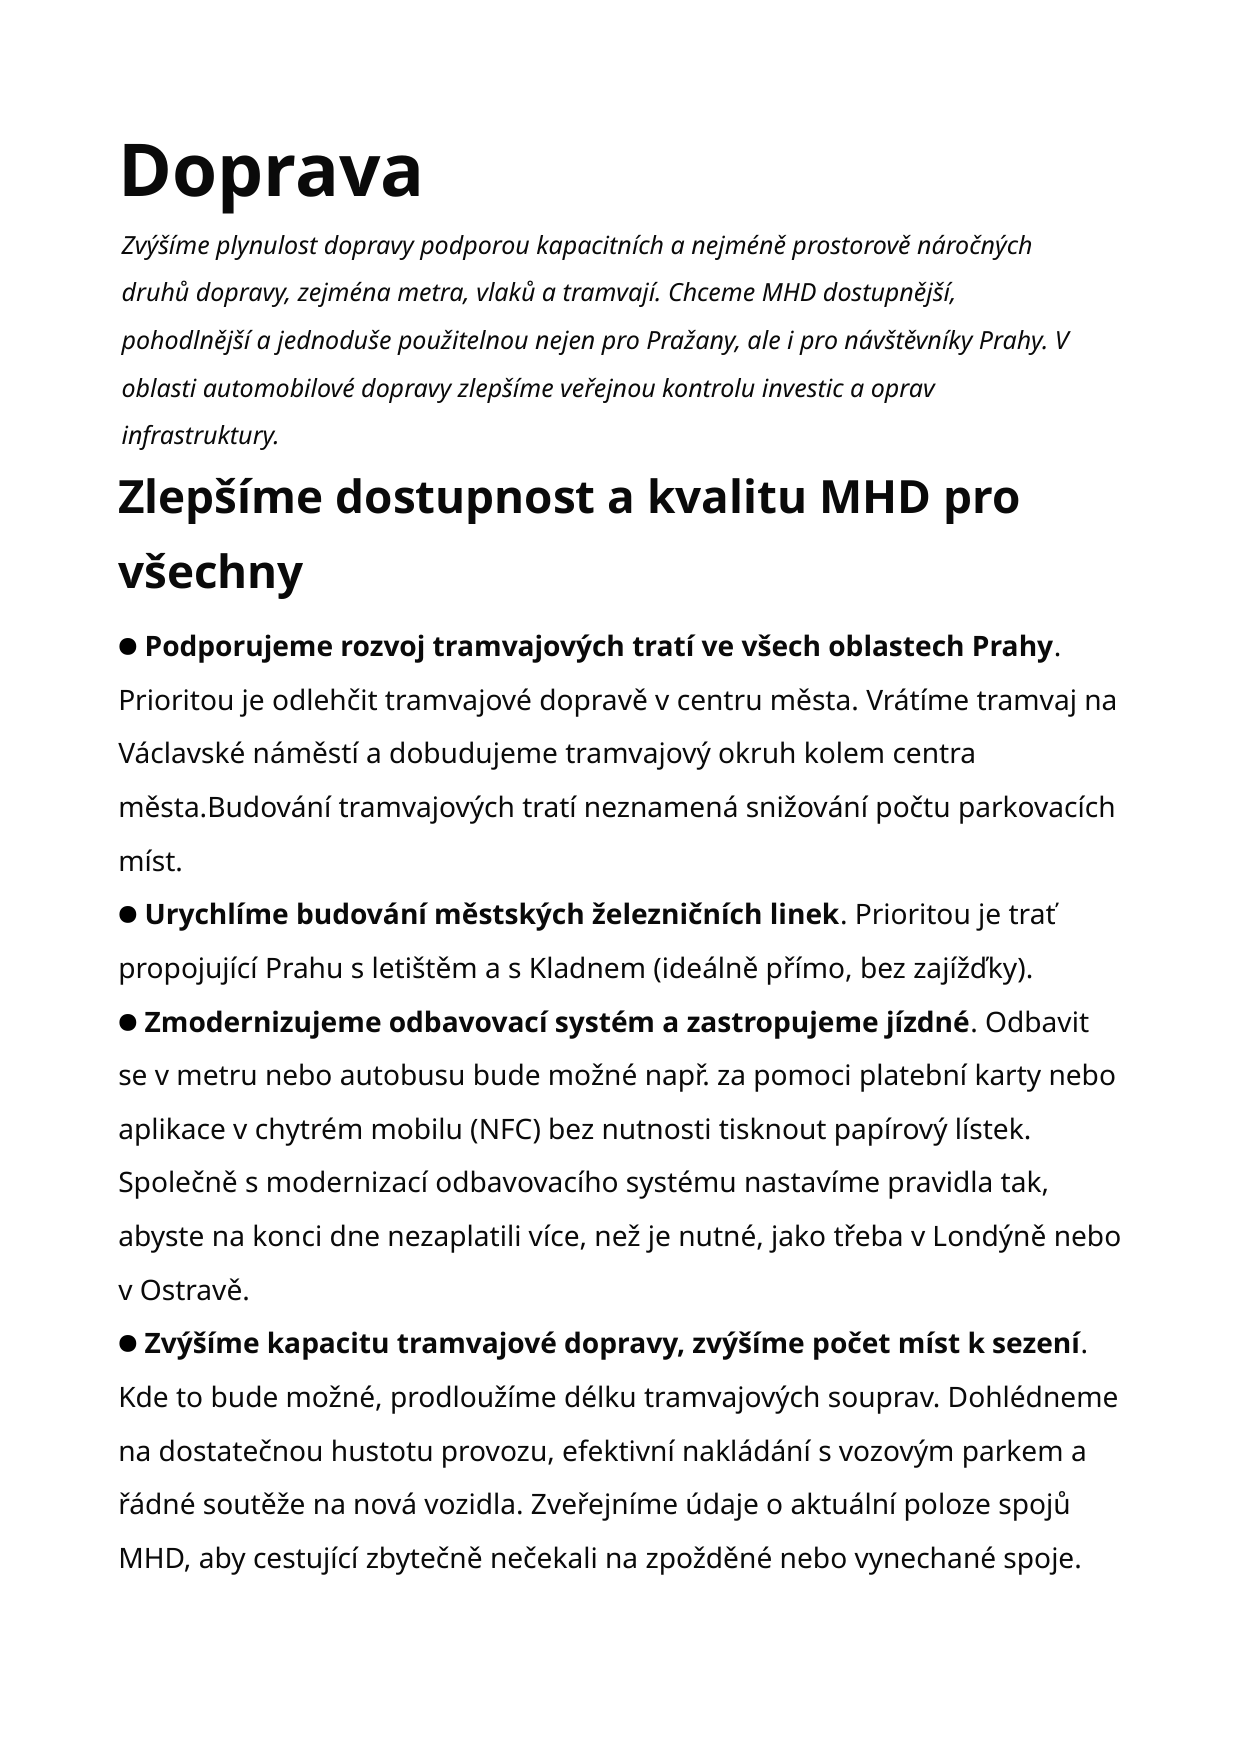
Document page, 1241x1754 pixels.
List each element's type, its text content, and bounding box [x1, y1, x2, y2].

subtitle Doprava [118, 118, 1237, 217]
list Zvýšíme kapacitu tramvajové dopravy, zvýšíme počet míst k sezení. Kde to bude možné, prodloužíme délku tramvajových souprav. Dohlédneme na dostatečnou hustotu provozu, efektivní nakládání s vozovým parkem a řádné soutěže na nová vozidla. Zveřejníme údaje o aktuální poloze spojů MHD, aby cestující zbytečně nečekali na zpožděné nebo vynechané spoje. [118, 1324, 1122, 1577]
list Zmodernizujeme odbavovací systém a zastropujeme jízdné. Odbavit se v metru nebo autobusu bude možné např. za pomoci platební karty nebo aplikace v chytrém mobilu (NFC) bez nutnosti tisknout papírový lístek. Společně s modernizací odbavovacího systému nastavíme pravidla tak, abyste na konci dne nezaplatili více, než je nutné, jako třeba v Londýně nebo v Ostravě. [118, 1002, 1122, 1308]
text Zvýšíme plynulost dopravy podporou kapacitních a nejméně prostorově náročných druhů dopravy, zejména metra, vlaků a tramvají. Chceme MHD dostupnější, pohodlnější a jednoduše použitelnou nejen pro Pražany, ale i pro návštěvníky Prahy. V oblasti automobilové dopravy zlepšíme veřejnou kontrolu investic a oprav infrastruktury. [121, 227, 1090, 452]
subtitle Zlepšíme dostupnost a kvalitu MHD pro všechny [118, 391, 1122, 601]
list Urychlíme budování městských železničních linek. Prioritou je trať propojující Prahu s letištěm a s Kladnem (ideálně přímo, bez zajížďky). [118, 894, 1122, 987]
list Podporujeme rozvoj tramvajových tratí ve všech oblastech Prahy. Prioritou je odlehčit tramvajové dopravě v centru města. Vrátíme tramvaj na Václavské náměstí a dobudujeme tramvajový okruh kolem centra města.Budování tramvajových tratí neznamená snižování počtu parkovacích míst. [118, 626, 1122, 879]
